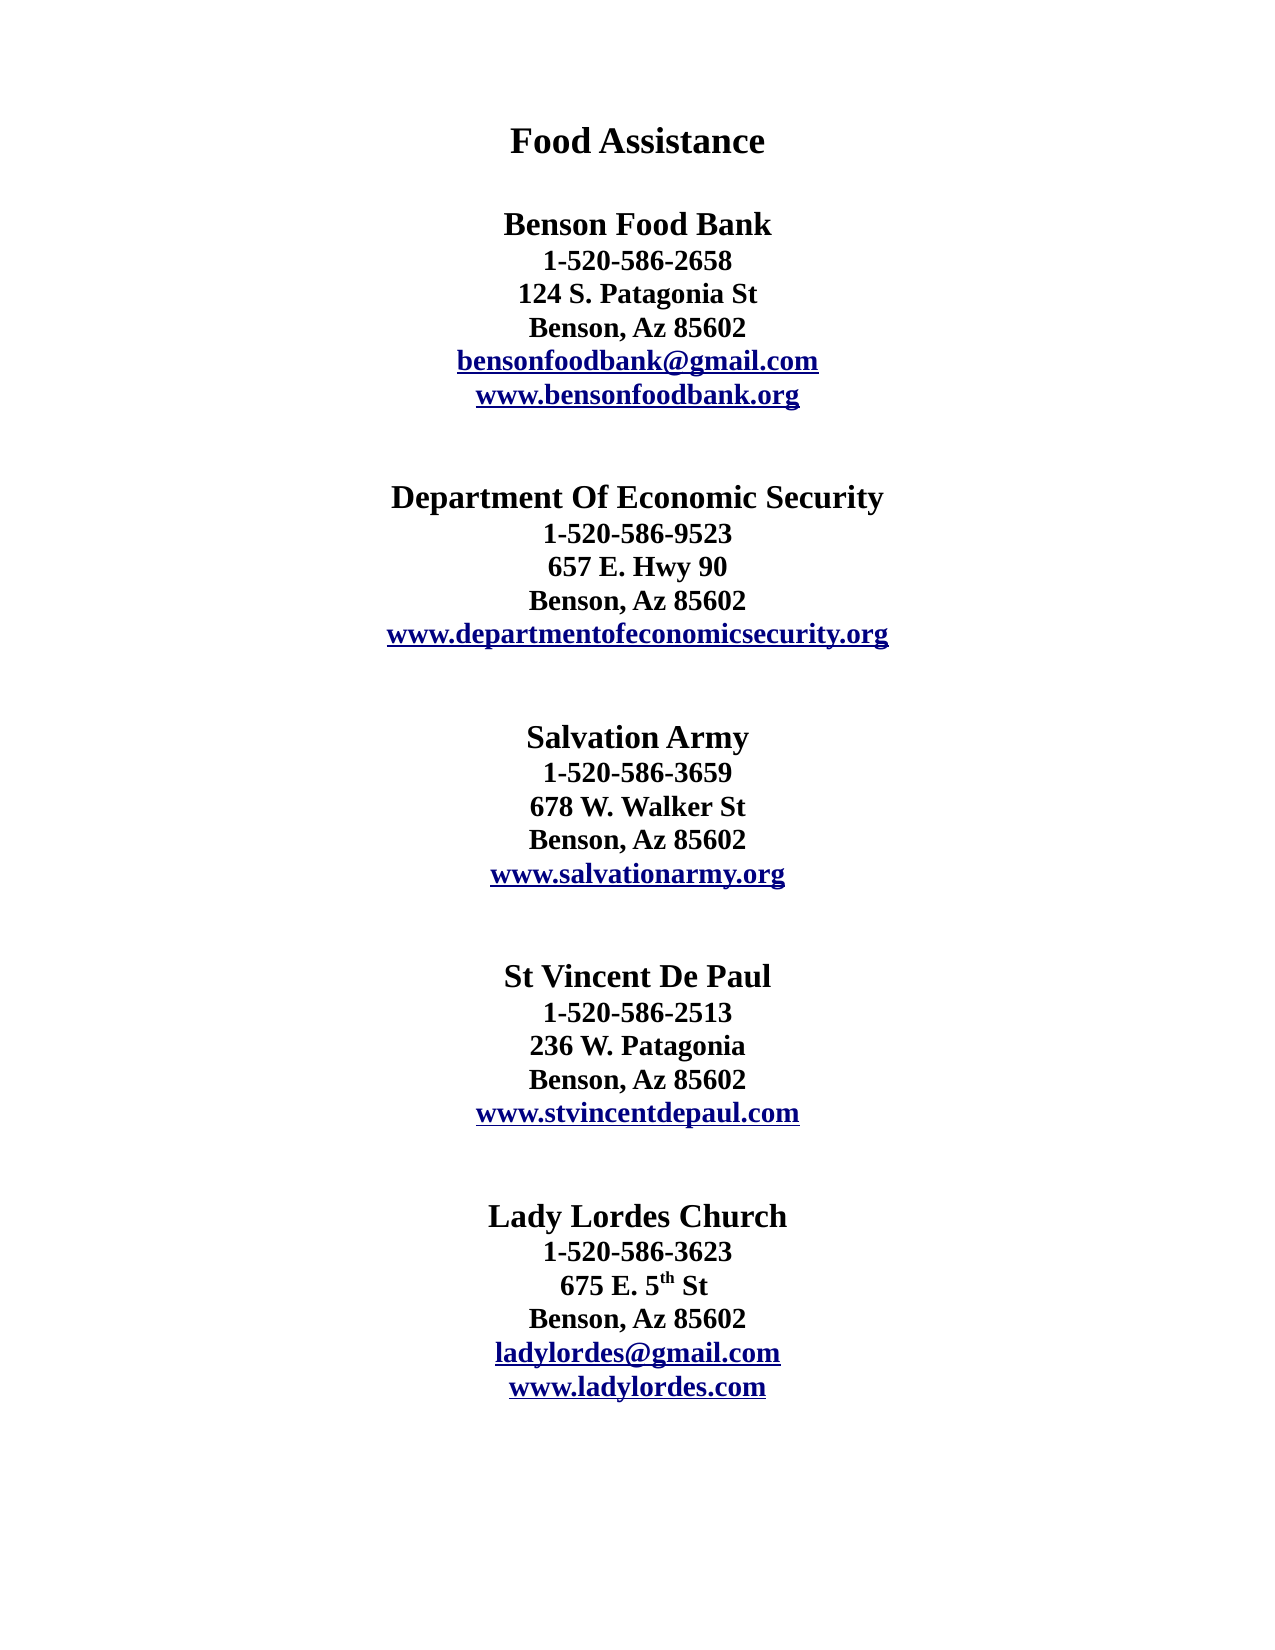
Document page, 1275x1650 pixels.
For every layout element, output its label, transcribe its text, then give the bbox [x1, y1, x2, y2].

text Department Of Economic Security [118, 477, 1157, 516]
text www.ladylordes.com [118, 1369, 1157, 1402]
text Lady Lordes Church [118, 1196, 1157, 1234]
text Benson, Az 85602 [118, 822, 1157, 856]
text bensonfoodbank@gmail.com [118, 343, 1157, 377]
text Benson Food Bank [118, 204, 1157, 243]
text Benson, Az 85602 [118, 583, 1157, 616]
text 124 S. Patagonia St [118, 276, 1157, 310]
text 236 W. Patagonia [118, 1028, 1157, 1062]
text 1-520-586-9523 [118, 516, 1157, 549]
text www.bensonfoodbank.org [118, 377, 1157, 410]
text www.departmentofeconomicsecurity.org [118, 616, 1157, 650]
text ladylordes@gmail.com [118, 1335, 1157, 1369]
text 657 E. Hwy 90 [118, 549, 1157, 583]
text Salvation Army [118, 717, 1157, 755]
text Benson, Az 85602 [118, 1062, 1157, 1096]
text St Vincent De Paul [118, 957, 1157, 995]
text Benson, Az 85602 [118, 1302, 1157, 1335]
text www.stvincentdepaul.com [118, 1096, 1157, 1129]
text Benson, Az 85602 [118, 310, 1157, 343]
text 1-520-586-3623 [118, 1234, 1157, 1268]
text www.salvationarmy.org [118, 856, 1157, 889]
text 1-520-586-3659 [118, 755, 1157, 789]
text 675 E. 5th St [118, 1268, 1157, 1302]
text 1-520-586-2658 [118, 243, 1157, 276]
text 1-520-586-2513 [118, 995, 1157, 1028]
text Food Assistance [118, 118, 1157, 161]
text 678 W. Walker St [118, 789, 1157, 822]
